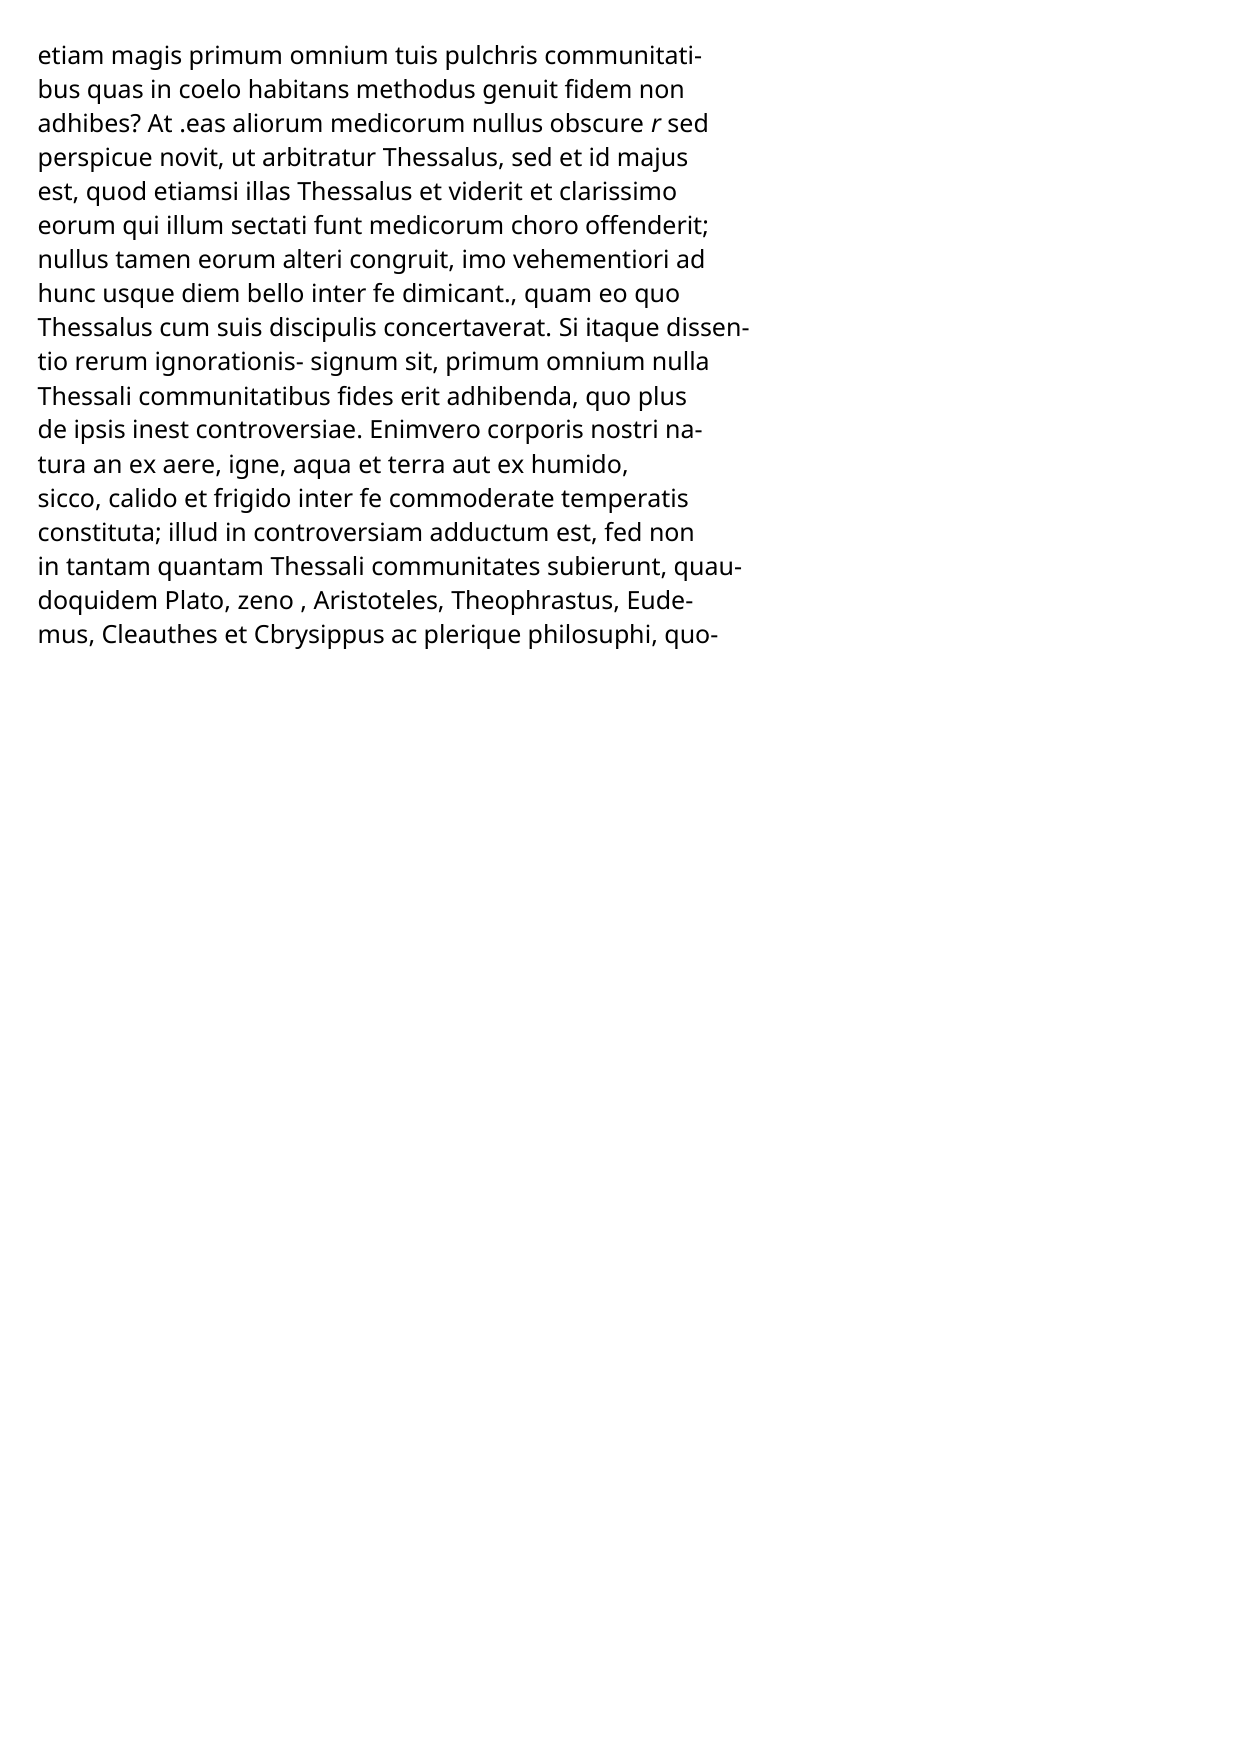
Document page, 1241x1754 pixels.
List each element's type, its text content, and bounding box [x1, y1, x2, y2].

text etiam magis primum omnium tuis pulchris communitati- bus quas in coelo habitans methodus genuit fidem non adhibes? At .eas aliorum medicorum nullus obscure r sed perspicue novit, ut arbitratur Thessalus, sed et id majus est, quod etiamsi illas Thessalus et viderit et clarissimo eorum qui illum sectati funt medicorum choro offenderit; nullus tamen eorum alteri congruit, imo vehementiori ad hunc usque diem bello inter fe dimicant., quam eo quo Thessalus cum suis discipulis concertaverat. Si itaque dissen- tio rerum ignorationis- signum sit, primum omnium nulla Thessali communitatibus fides erit adhibenda, quo plus de ipsis inest controversiae. Enimvero corporis nostri na- tura an ex aere, igne, aqua et terra aut ex humido, sicco, calido et frigido inter fe commoderate temperatis constituta; illud in controversiam adductum est, fed non in tantam quantam Thessali communitates subierunt, quau- doquidem Plato, zeno , Aristoteles, Theophrastus, Eude- mus, Cleauthes et Cbrysippus ac plerique philosuphi, quo- [37, 37, 1203, 651]
